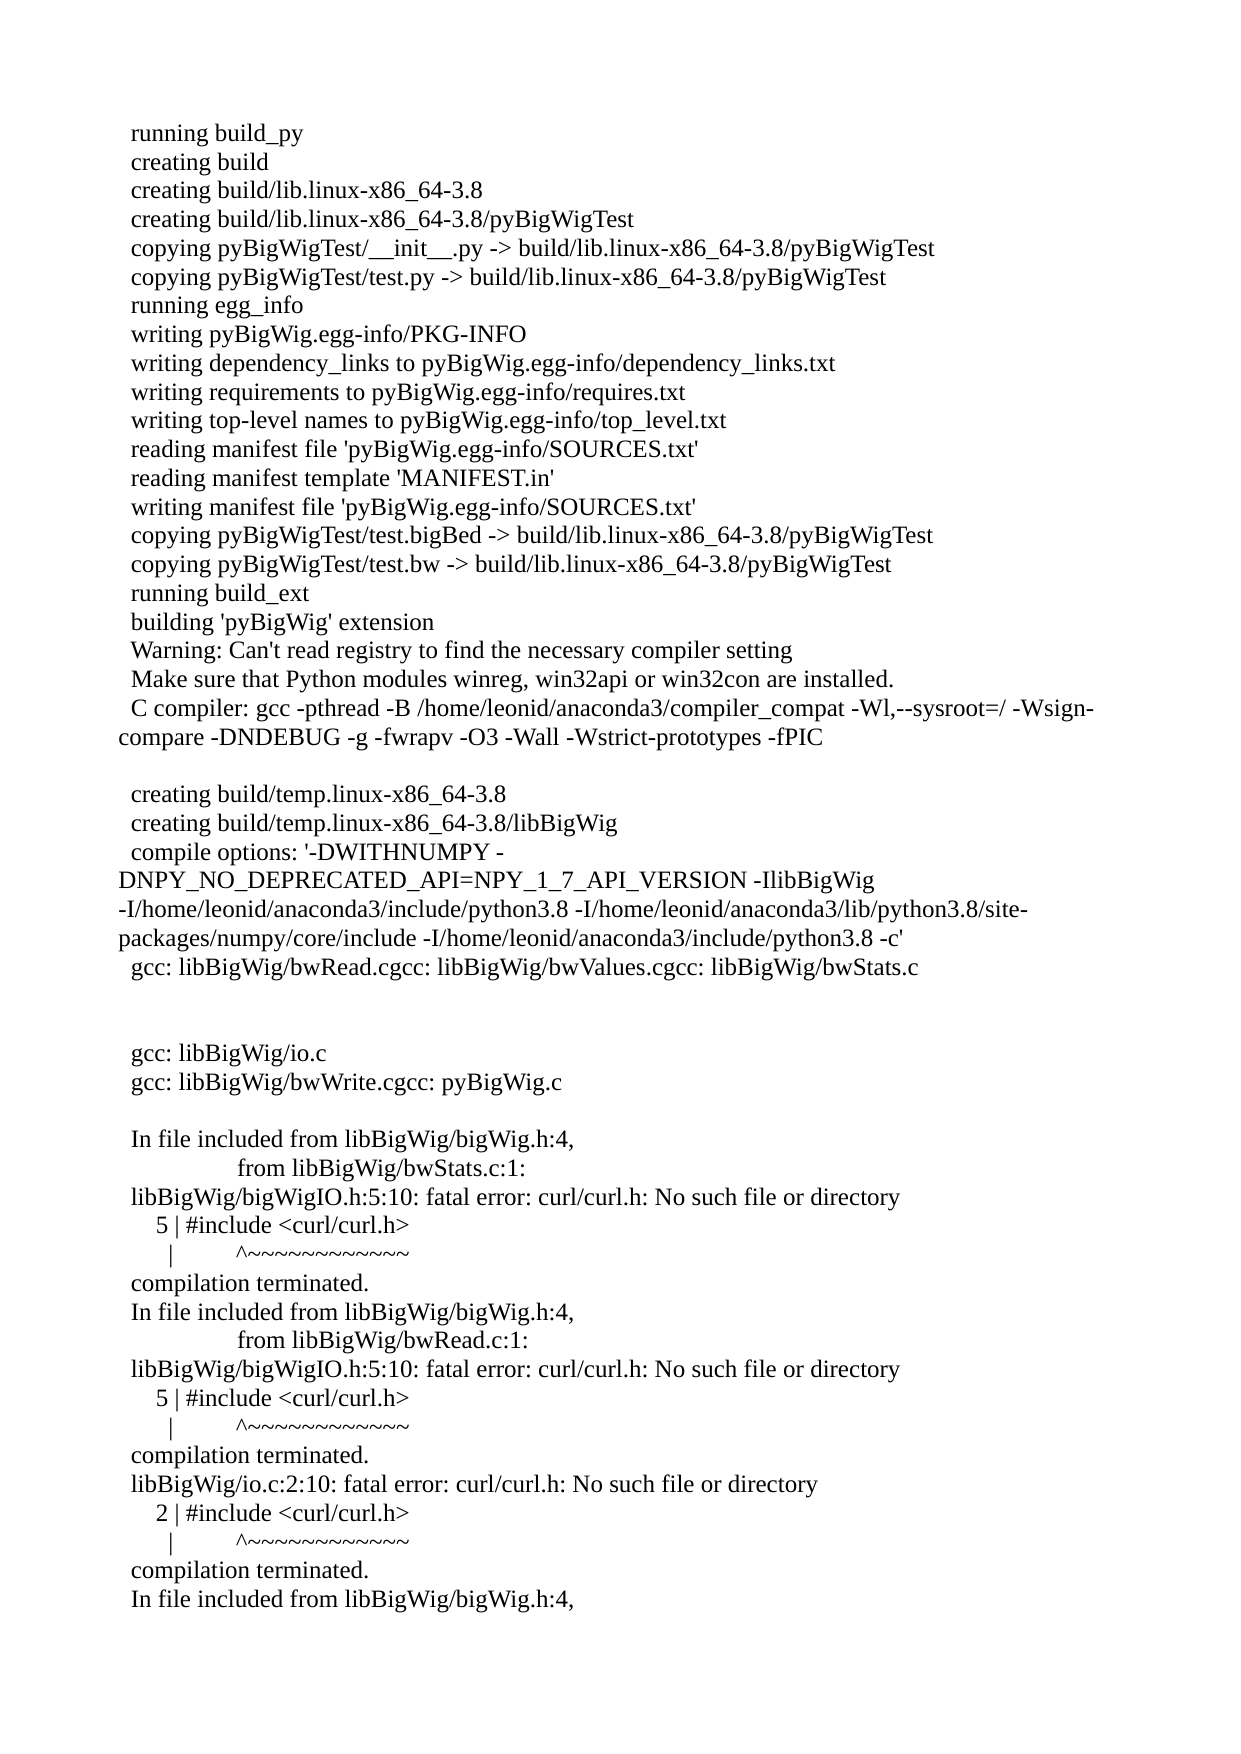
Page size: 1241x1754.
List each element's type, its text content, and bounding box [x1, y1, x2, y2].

text writing dependency_links to pyBigWig.egg-info/dependency_links.txt [118, 348, 1122, 377]
text | ^~~~~~~~~~~~~ [118, 1239, 1122, 1268]
text compilation terminated. [118, 1441, 1122, 1469]
text building 'pyBigWig' extension [118, 607, 1122, 636]
text In file included from libBigWig/bigWig.h:4, [118, 1297, 1122, 1326]
text from libBigWig/bwStats.c:1: [118, 1153, 1122, 1182]
text gcc: libBigWig/bwWrite.cgcc: pyBigWig.c [118, 1067, 1122, 1096]
text creating build [118, 147, 1122, 176]
text writing requirements to pyBigWig.egg-info/requires.txt [118, 377, 1122, 406]
text 2 | #include <curl/curl.h> [118, 1498, 1122, 1527]
text writing pyBigWig.egg-info/PKG-INFO [118, 319, 1122, 348]
text reading manifest file 'pyBigWig.egg-info/SOURCES.txt' [118, 434, 1122, 463]
text In file included from libBigWig/bigWig.h:4, [118, 1124, 1122, 1153]
text writing manifest file 'pyBigWig.egg-info/SOURCES.txt' [118, 492, 1122, 521]
text from libBigWig/bwRead.c:1: [118, 1326, 1122, 1354]
text running egg_info [118, 291, 1122, 319]
text Make sure that Python modules winreg, win32api or win32con are installed. [118, 664, 1122, 693]
text compile options: '-DWITHNUMPY -DNPY_NO_DEPRECATED_API=NPY_1_7_API_VERSION -IlibBigWig -I/home/leonid/anaconda3/include/python3.8 -I/home/leonid/anaconda3/lib/python3.8/site-packages/numpy/core/include -I/home/leonid/anaconda3/include/python3.8 -c' [118, 837, 1122, 952]
text libBigWig/bigWigIO.h:5:10: fatal error: curl/curl.h: No such file or directory [118, 1354, 1122, 1383]
text copying pyBigWigTest/__init__.py -> build/lib.linux-x86_64-3.8/pyBigWigTest [118, 233, 1122, 262]
text running build_ext [118, 578, 1122, 607]
text C compiler: gcc -pthread -B /home/leonid/anaconda3/compiler_compat -Wl,--sysroot=/ -Wsign-compare -DNDEBUG -g -fwrapv -O3 -Wall -Wstrict-prototypes -fPIC [118, 693, 1122, 751]
text copying pyBigWigTest/test.bw -> build/lib.linux-x86_64-3.8/pyBigWigTest [118, 549, 1122, 578]
text gcc: libBigWig/io.c [118, 1038, 1122, 1067]
text creating build/temp.linux-x86_64-3.8/libBigWig [118, 808, 1122, 837]
text compilation terminated. [118, 1556, 1122, 1584]
text gcc: libBigWig/bwRead.cgcc: libBigWig/bwValues.cgcc: libBigWig/bwStats.c [118, 952, 1122, 981]
text | ^~~~~~~~~~~~~ [118, 1527, 1122, 1556]
text libBigWig/io.c:2:10: fatal error: curl/curl.h: No such file or directory [118, 1469, 1122, 1498]
text 5 | #include <curl/curl.h> [118, 1211, 1122, 1239]
text compilation terminated. [118, 1268, 1122, 1297]
text libBigWig/bigWigIO.h:5:10: fatal error: curl/curl.h: No such file or directory [118, 1182, 1122, 1211]
text creating build/lib.linux-x86_64-3.8 [118, 176, 1122, 204]
text reading manifest template 'MANIFEST.in' [118, 463, 1122, 492]
text creating build/lib.linux-x86_64-3.8/pyBigWigTest [118, 204, 1122, 233]
text Warning: Can't read registry to find the necessary compiler setting [118, 636, 1122, 664]
text running build_py [118, 118, 1122, 147]
text copying pyBigWigTest/test.py -> build/lib.linux-x86_64-3.8/pyBigWigTest [118, 262, 1122, 291]
text | ^~~~~~~~~~~~~ [118, 1412, 1122, 1441]
text copying pyBigWigTest/test.bigBed -> build/lib.linux-x86_64-3.8/pyBigWigTest [118, 521, 1122, 549]
text creating build/temp.linux-x86_64-3.8 [118, 779, 1122, 808]
text 5 | #include <curl/curl.h> [118, 1383, 1122, 1412]
text writing top-level names to pyBigWig.egg-info/top_level.txt [118, 406, 1122, 434]
text In file included from libBigWig/bigWig.h:4, [118, 1584, 1122, 1613]
